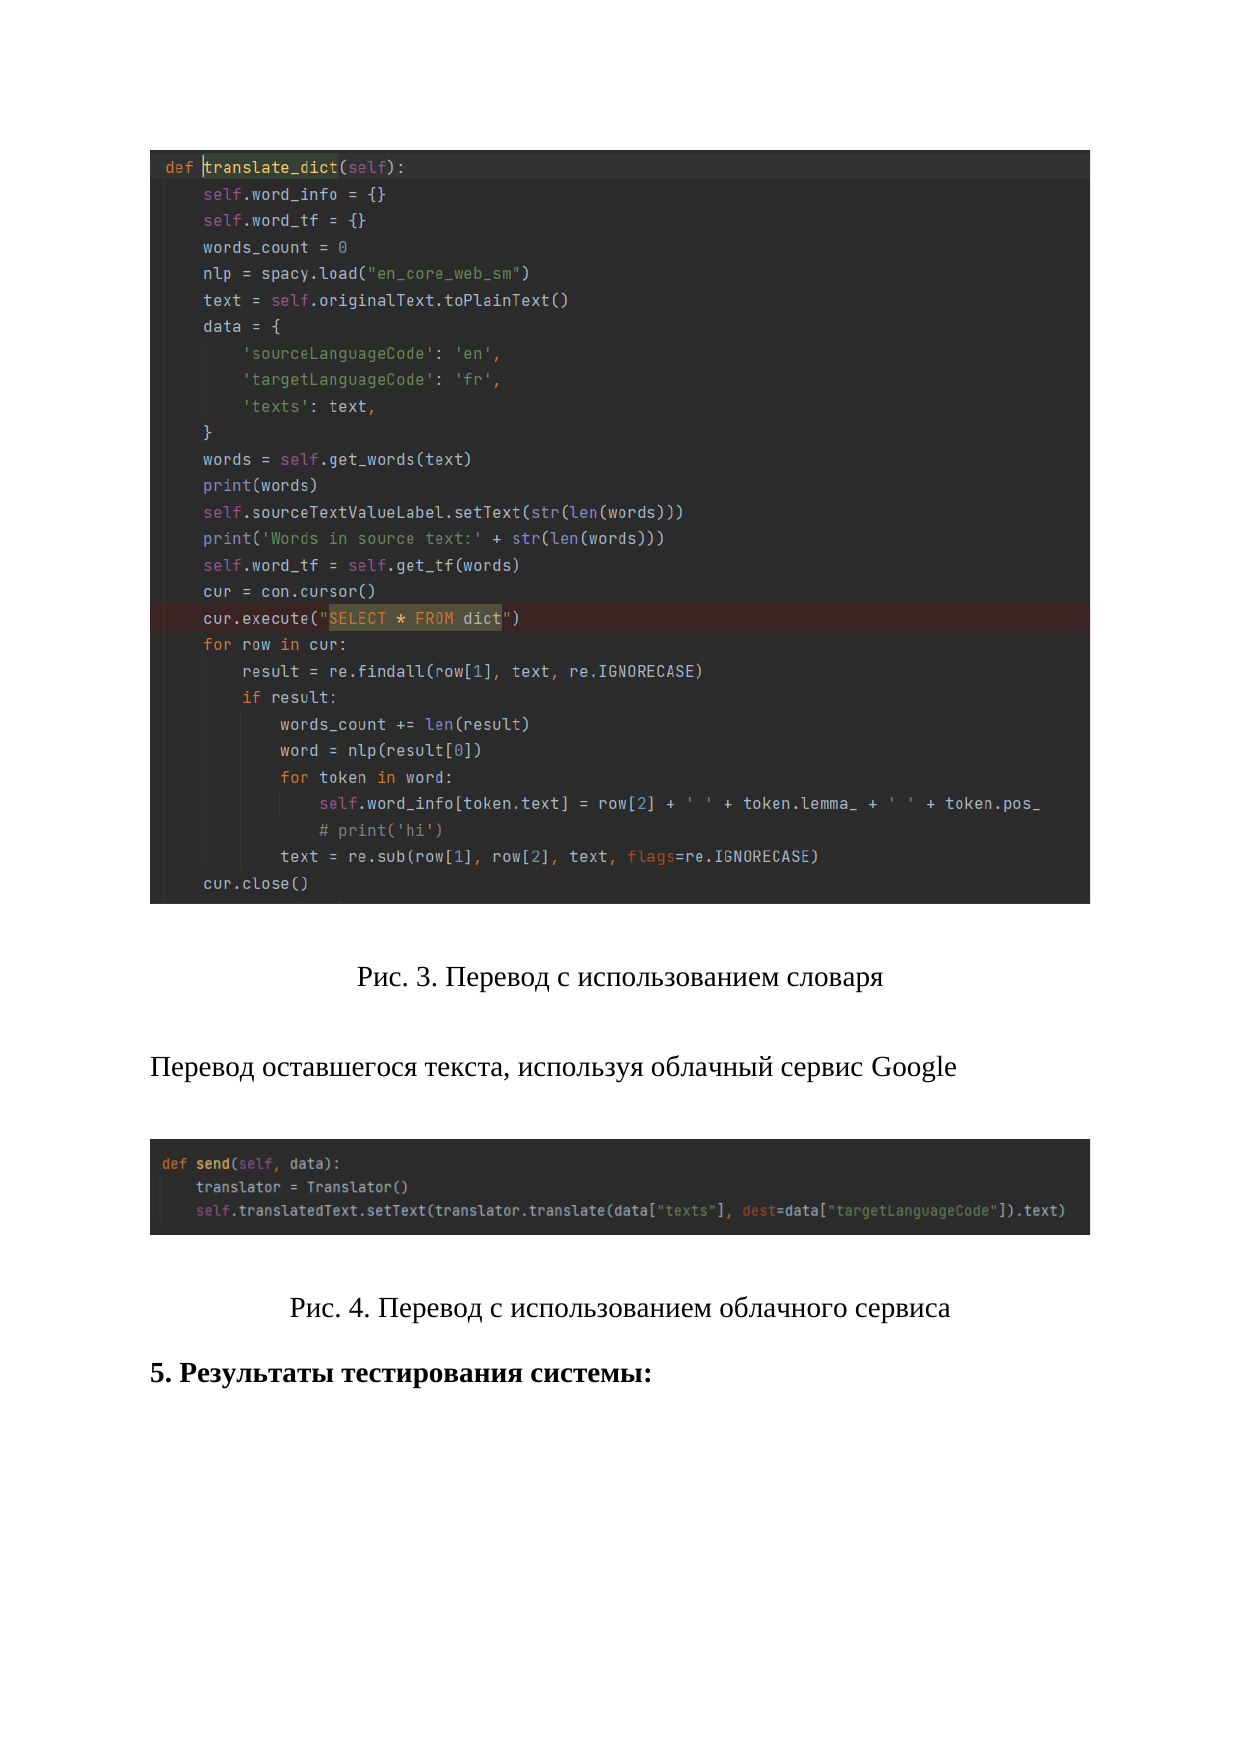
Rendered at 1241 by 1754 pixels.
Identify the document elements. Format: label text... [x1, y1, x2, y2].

text Рис. 4. Перевод с использованием облачного сервиса [150, 1290, 1090, 1324]
text Перевод оставшегося текста, используя облачный сервис Google [150, 1049, 1090, 1082]
text 5. Результаты тестирования системы: [150, 1355, 1090, 1389]
text Рис. 3. Перевод с использованием словаря [150, 959, 1090, 992]
